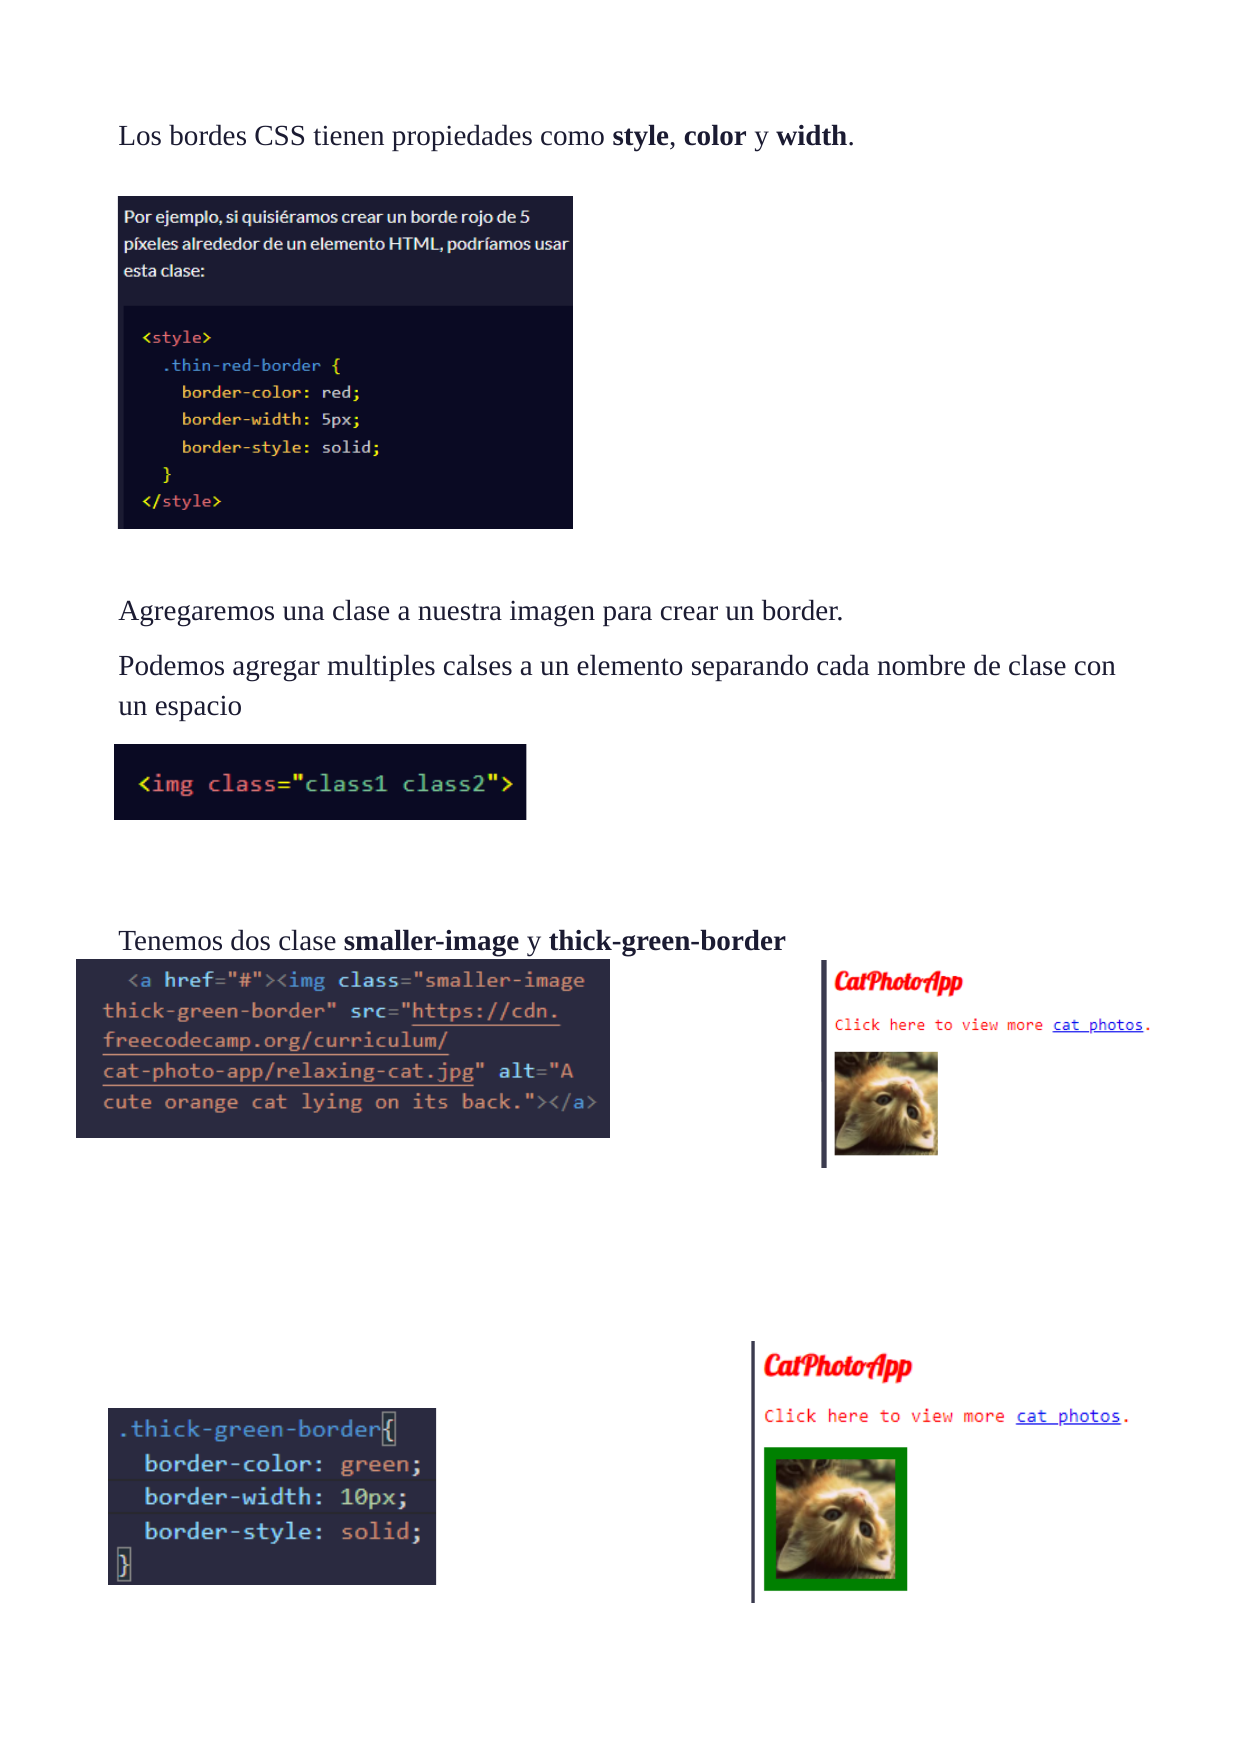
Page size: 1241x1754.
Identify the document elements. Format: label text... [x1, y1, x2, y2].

text Tenemos dos clase smaller-image y thick-green-border [118, 923, 1122, 956]
text Agregaremos una clase a nuestra imagen para crear un border. [118, 593, 1122, 626]
picture [108, 1408, 437, 1585]
picture [117, 196, 573, 529]
text Los bordes CSS tienen propiedades como style, color y width. [118, 118, 1122, 152]
picture [76, 959, 610, 1138]
text Podemos agregar multiples calses a un elemento separando cada nombre de clase con un espacio [118, 648, 1122, 721]
picture [114, 744, 527, 820]
picture [821, 960, 1150, 1168]
picture [751, 1341, 1167, 1603]
